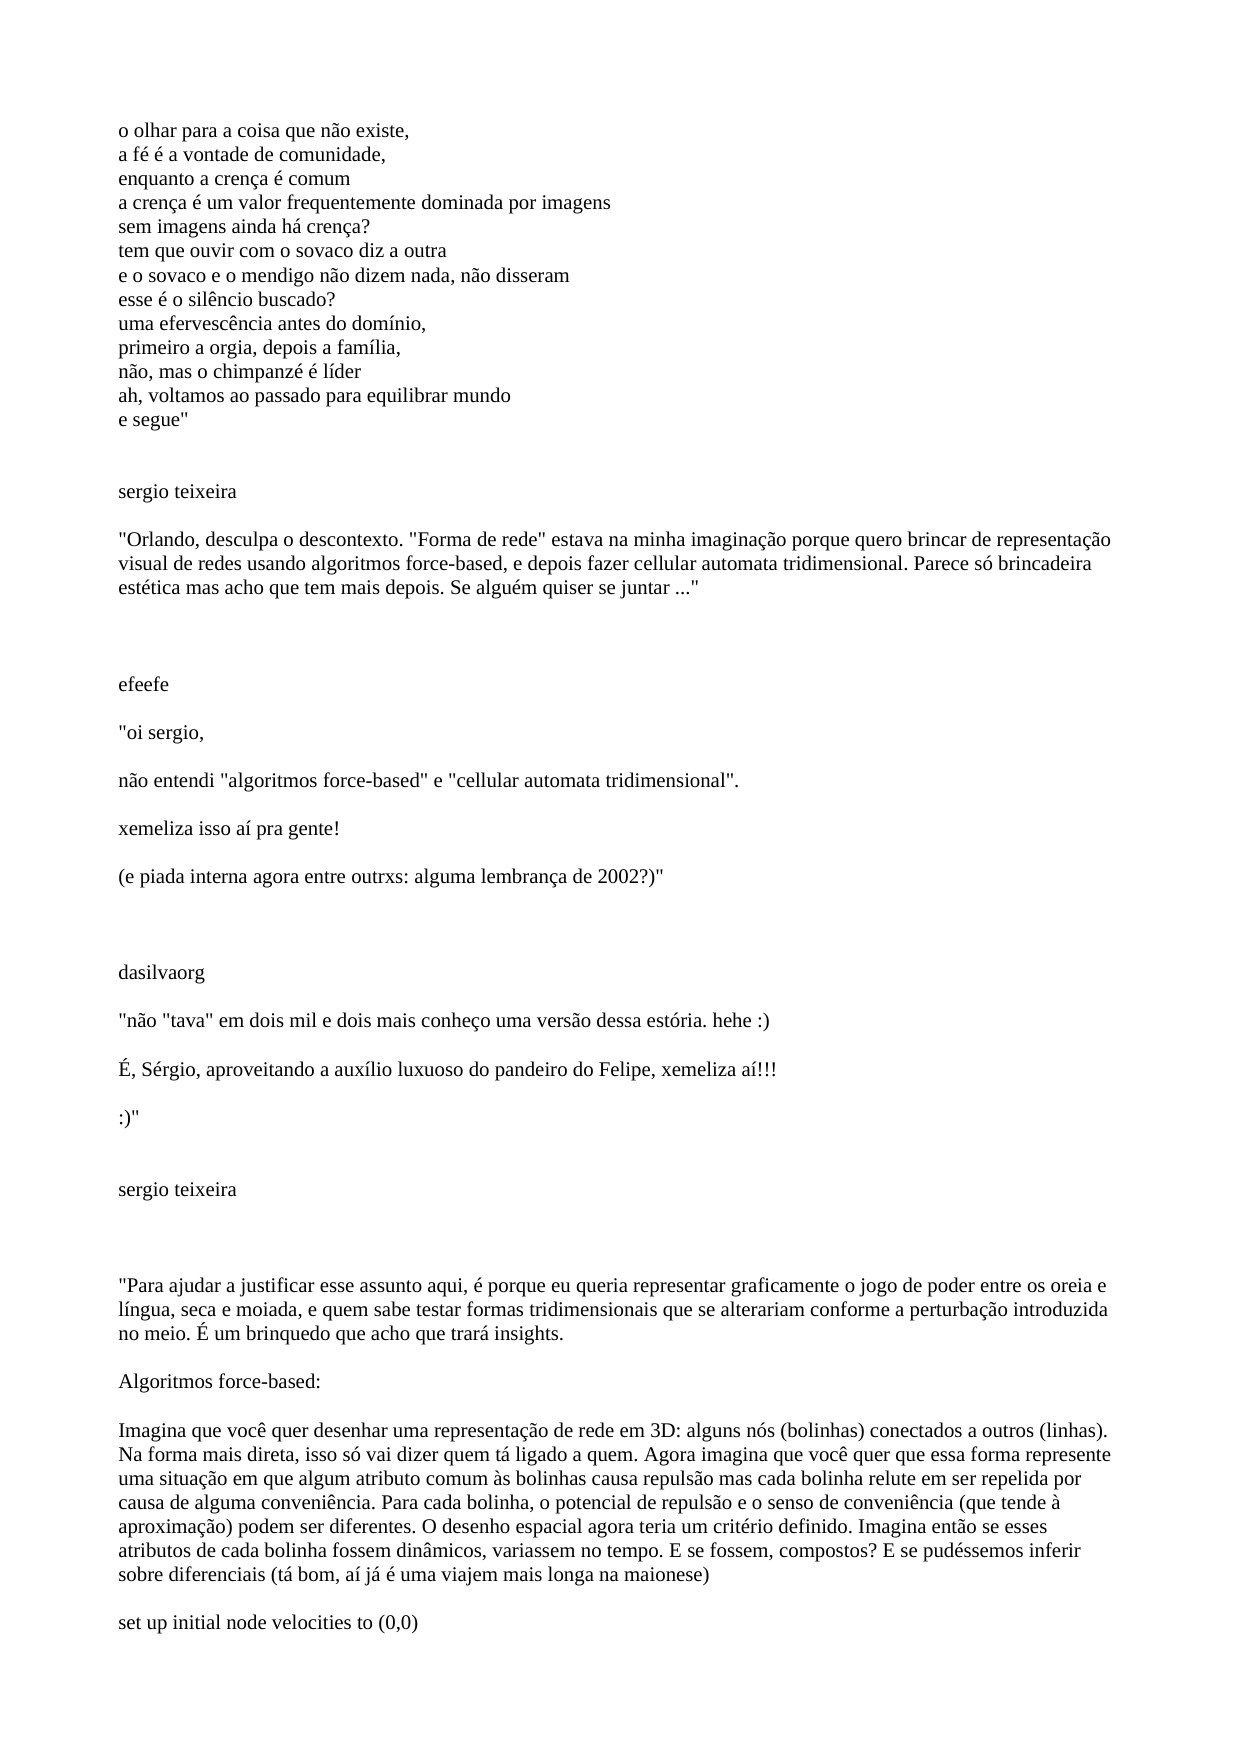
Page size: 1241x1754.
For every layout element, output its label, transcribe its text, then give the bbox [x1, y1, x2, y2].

text uma efervescência antes do domínio, [118, 311, 1122, 335]
text o olhar para a coisa que não existe, [118, 118, 1122, 142]
text sergio teixeira [118, 479, 1122, 503]
text :)" [118, 1105, 1122, 1129]
text Imagina que você quer desenhar uma representação de rede em 3D: alguns nós (bolinhas) conectados a outros (linhas). Na forma mais direta, isso só vai dizer quem tá ligado a quem. Agora imagina que você quer que essa forma represente uma situação em que algum atributo comum às bolinhas causa repulsão mas cada bolinha relute em ser repelida por causa de alguma conveniência. Para cada bolinha, o potencial de repulsão e o senso de conveniência (que tende à aproximação) podem ser diferentes. O desenho espacial agora teria um critério definido. Imagina então se esses atributos de cada bolinha fossem dinâmicos, variassem no tempo. E se fossem, compostos? E se pudéssemos inferir sobre diferenciais (tá bom, aí já é uma viajem mais longa na maionese) [118, 1417, 1122, 1586]
text não entendi "algoritmos force-based" e "cellular automata tridimensional". [118, 768, 1122, 792]
text ah, voltamos ao passado para equilibrar mundo [118, 383, 1122, 407]
text e segue" [118, 407, 1122, 431]
text xemeliza isso aí pra gente! [118, 816, 1122, 840]
text esse é o silêncio buscado? [118, 287, 1122, 311]
text "oi sergio, [118, 720, 1122, 744]
text sergio teixeira [118, 1177, 1122, 1201]
text "Para ajudar a justificar esse assunto aqui, é porque eu queria representar graficamente o jogo de poder entre os oreia e língua, seca e moiada, e quem sabe testar formas tridimensionais que se alterariam conforme a perturbação introduzida no meio. É um brinquedo que acho que trará insights. [118, 1273, 1122, 1345]
text "Orlando, desculpa o descontexto. "Forma de rede" estava na minha imaginação porque quero brincar de representação visual de redes usando algoritmos force-based, e depois fazer cellular automata tridimensional. Parece só brincadeira estética mas acho que tem mais depois. Se alguém quiser se juntar ..." [118, 527, 1122, 599]
text (e piada interna agora entre outrxs: alguma lembrança de 2002?)" [118, 864, 1122, 888]
text a fé é a vontade de comunidade, [118, 142, 1122, 166]
text É, Sérgio, aproveitando a auxílio luxuoso do pandeiro do Felipe, xemeliza aí!!! [118, 1057, 1122, 1081]
text dasilvaorg [118, 960, 1122, 984]
text "não "tava" em dois mil e dois mais conheço uma versão dessa estória. hehe :) [118, 1008, 1122, 1032]
text efeefe [118, 672, 1122, 696]
text sem imagens ainda há crença? [118, 214, 1122, 238]
text e o sovaco e o mendigo não dizem nada, não disseram [118, 262, 1122, 287]
text não, mas o chimpanzé é líder [118, 359, 1122, 383]
text a crença é um valor frequentemente dominada por imagens [118, 190, 1122, 214]
text Algoritmos force-based: [118, 1369, 1122, 1393]
text enquanto a crença é comum [118, 166, 1122, 190]
text tem que ouvir com o sovaco diz a outra [118, 238, 1122, 262]
text set up initial node velocities to (0,0) [118, 1610, 1122, 1634]
text primeiro a orgia, depois a família, [118, 335, 1122, 359]
